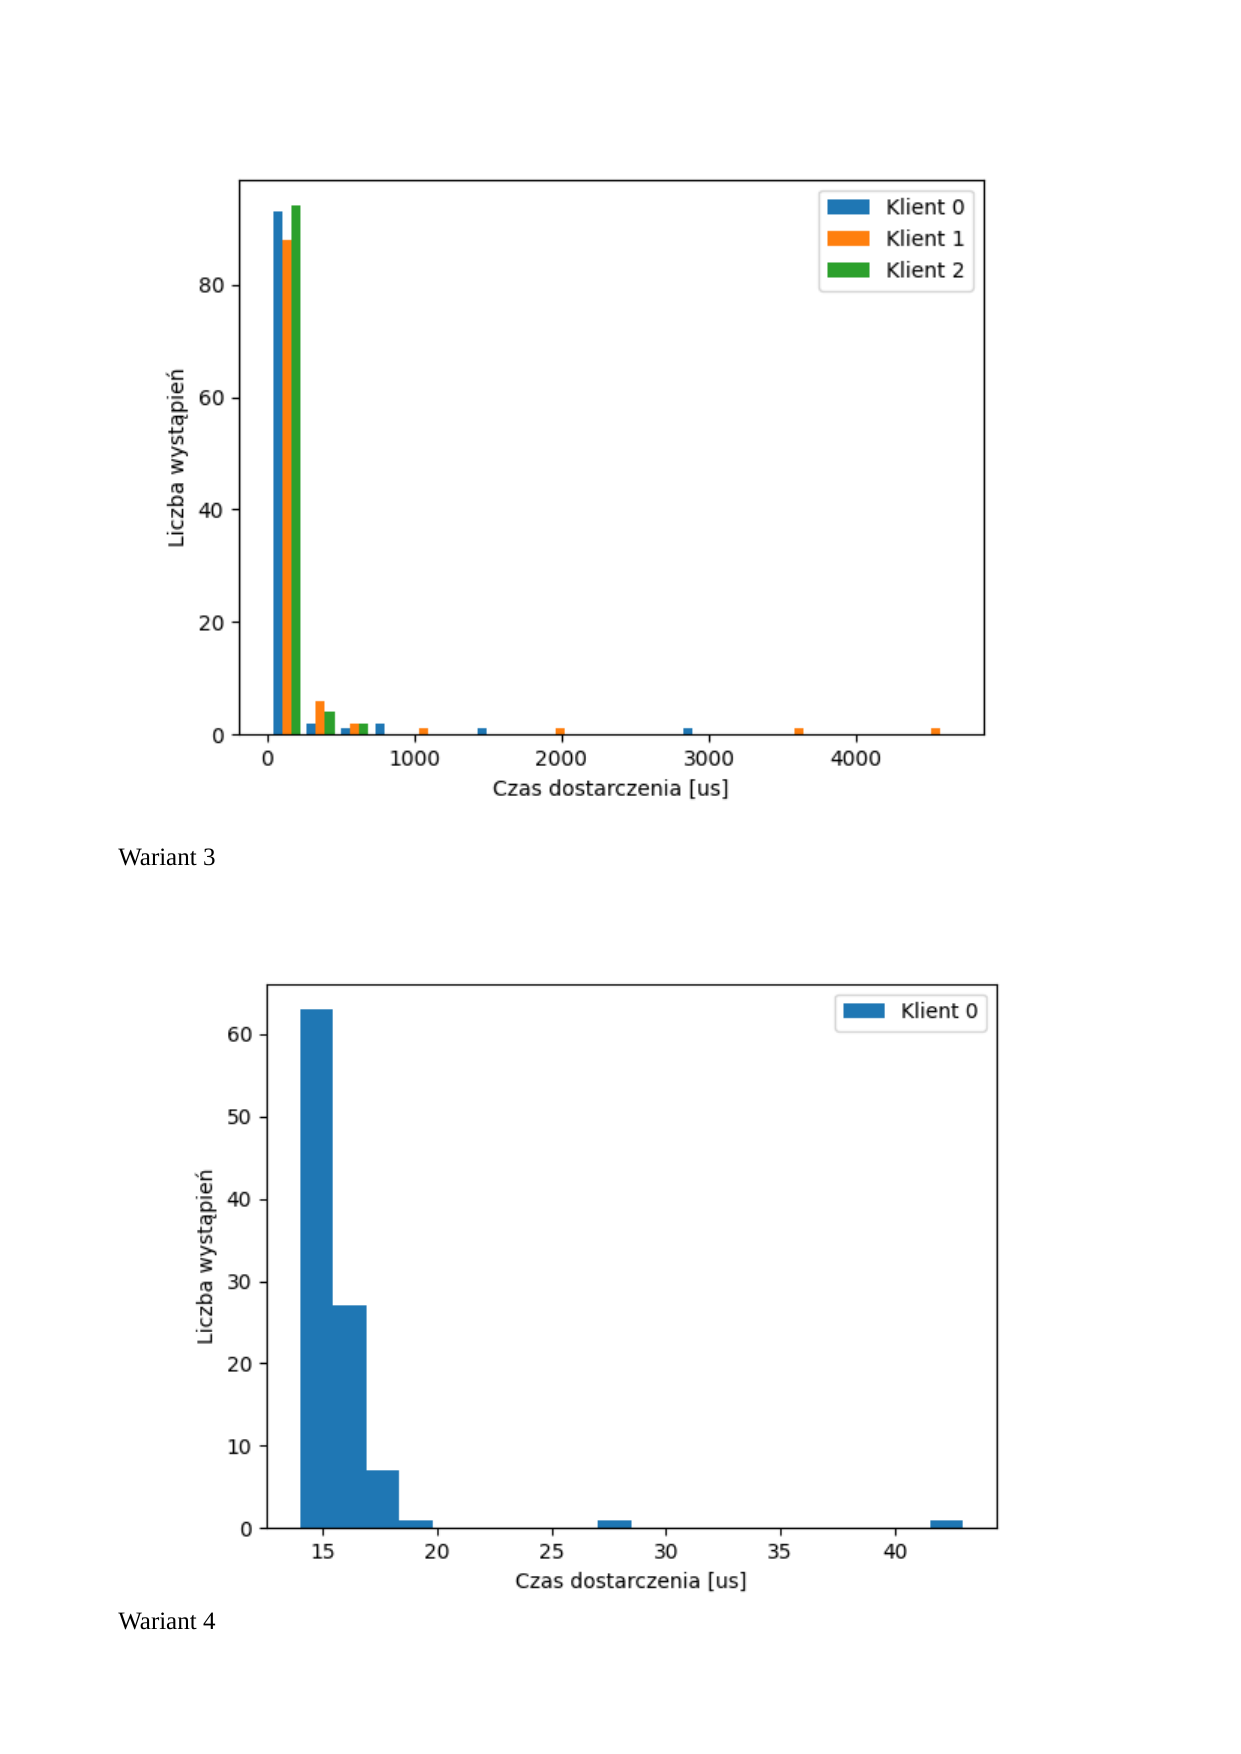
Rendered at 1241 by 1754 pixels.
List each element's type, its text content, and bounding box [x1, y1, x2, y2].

picture [149, 900, 1091, 1606]
picture [119, 93, 1080, 814]
text Wariant 3 [118, 842, 1122, 871]
text Wariant 4 [118, 900, 1122, 1634]
